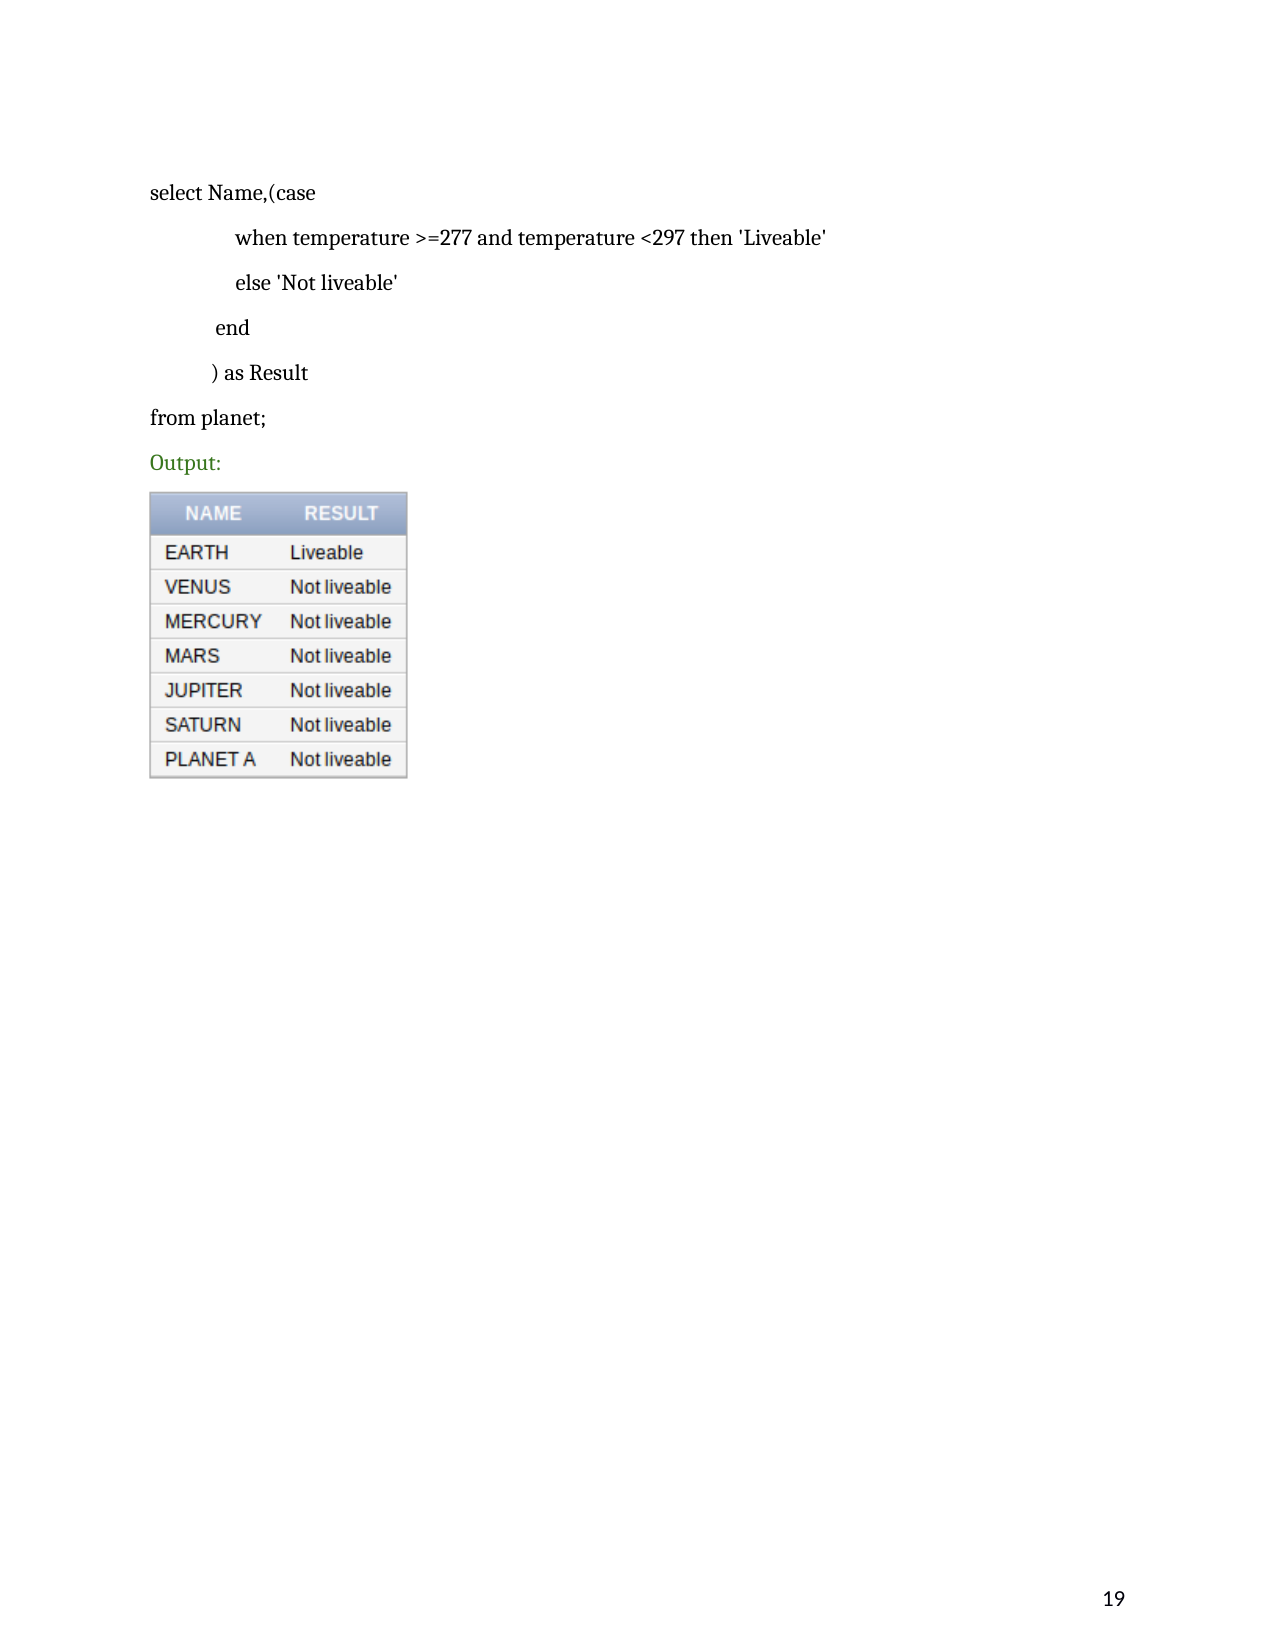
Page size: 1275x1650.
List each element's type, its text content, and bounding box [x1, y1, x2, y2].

text select Name,(case [150, 179, 1125, 206]
text else 'Not liveable' [150, 270, 1125, 296]
text from planet; [150, 405, 1125, 431]
text end [150, 315, 1125, 341]
text Output: [150, 450, 1125, 476]
text ) as Result [150, 360, 1125, 386]
text when temperature >=277 and temperature <297 then 'Liveable' [150, 224, 1125, 251]
picture [148, 489, 411, 782]
